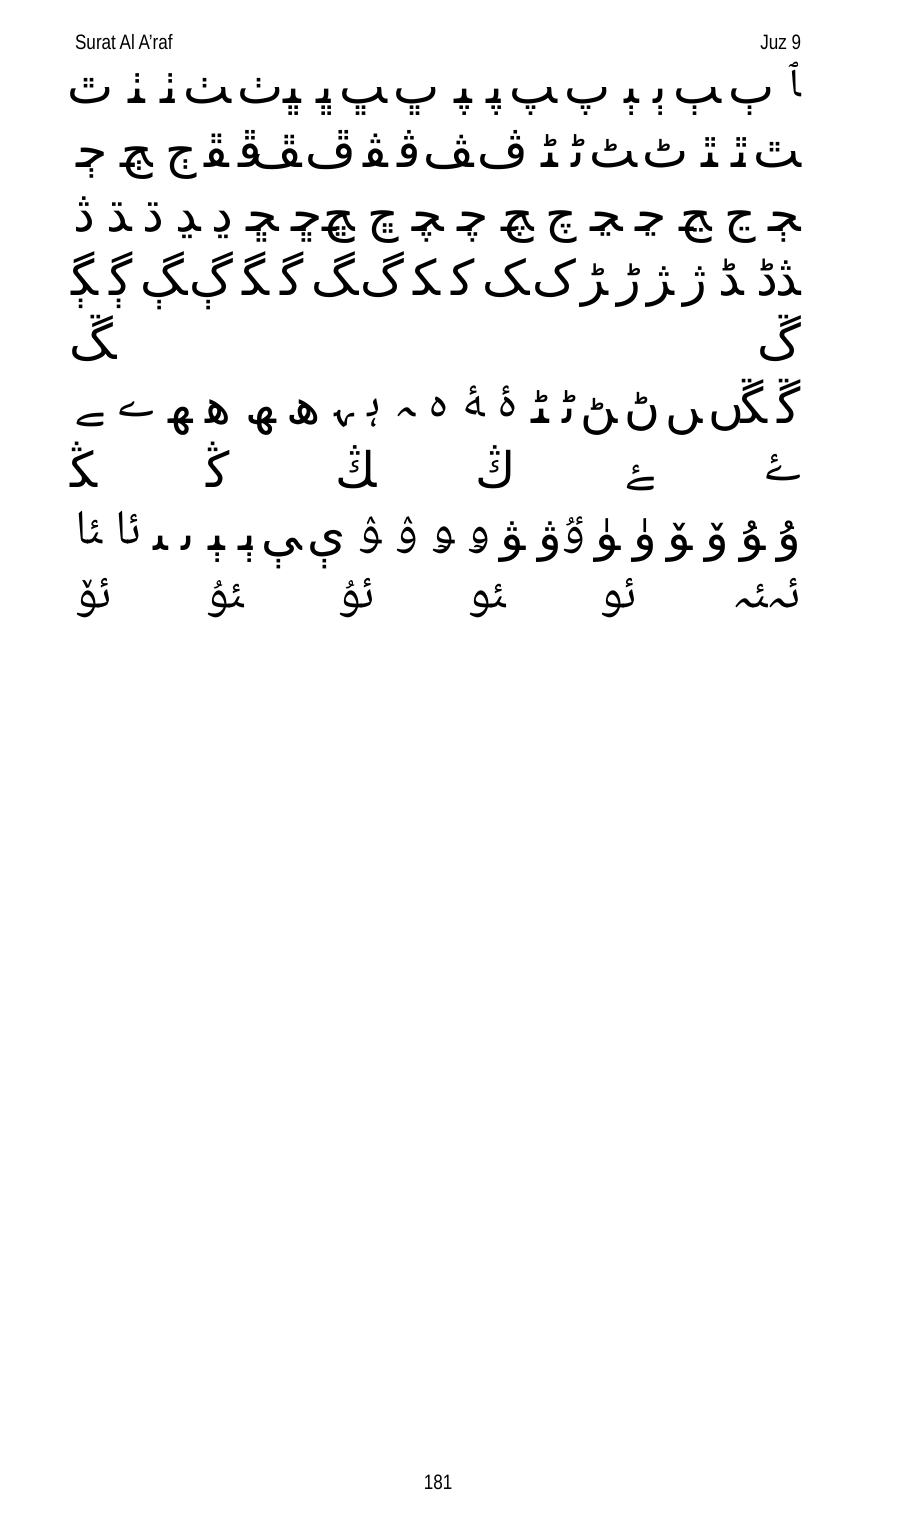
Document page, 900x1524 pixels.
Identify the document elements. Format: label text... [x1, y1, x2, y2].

text ﭑ ﭒ ﭓ ﭔ ﭕ ﭖ ﭗ ﭘ ﭙ ﭚ ﭛ ﭜ ﭝﭞ ﭟ ﭠ ﭡ ﭢ ﭣ ﭤ ﭥ ﭦ ﭧ ﭨ ﭩ ﭪ ﭫ ﭬ ﭭ ﭮ ﭯﭰ ﭱ ﭲ ﭳ ﭴ ﭵ ﭶ ﭷ ﭸ ﭹ ﭺ ﭻ ﭼ ﭽ ﭾ ﭿﮀ ﮁ ﮂ ﮃ ﮄ ﮅ ﮆ ﮇﮈ ﮉ ﮊ ﮋ ﮌ ﮍ ﮎ ﮏ ﮐ ﮑ ﮒ ﮓ ﮔ ﮕ ﮖ ﮗ ﮘ ﮙ ﮚ ﮛ [75, 60, 801, 379]
text ﯗ ﯘ ﯙ ﯚ ﯛ ﯜ ﯝﯞ ﯟ ﯠ ﯡ ﯢ ﯣ ﯤ ﯥ ﯦ ﯧ ﯨ ﯩ ﯪ ﯫ ﯬﯭ ﯮ ﯯ ﯰ ﯱ ﯲ [75, 507, 801, 635]
text ﮜ ﮝﮞ ﮟ ﮠ ﮡ ﮢ ﮣ ﮤ ﮥ ﮦ ﮧ ﮨ ﮩ ﮪ ﮫ ﮬ ﮭ ﮮ ﮯ ﮰ ﮱ ﯓ ﯔ ﯕ ﯖ [75, 379, 801, 507]
